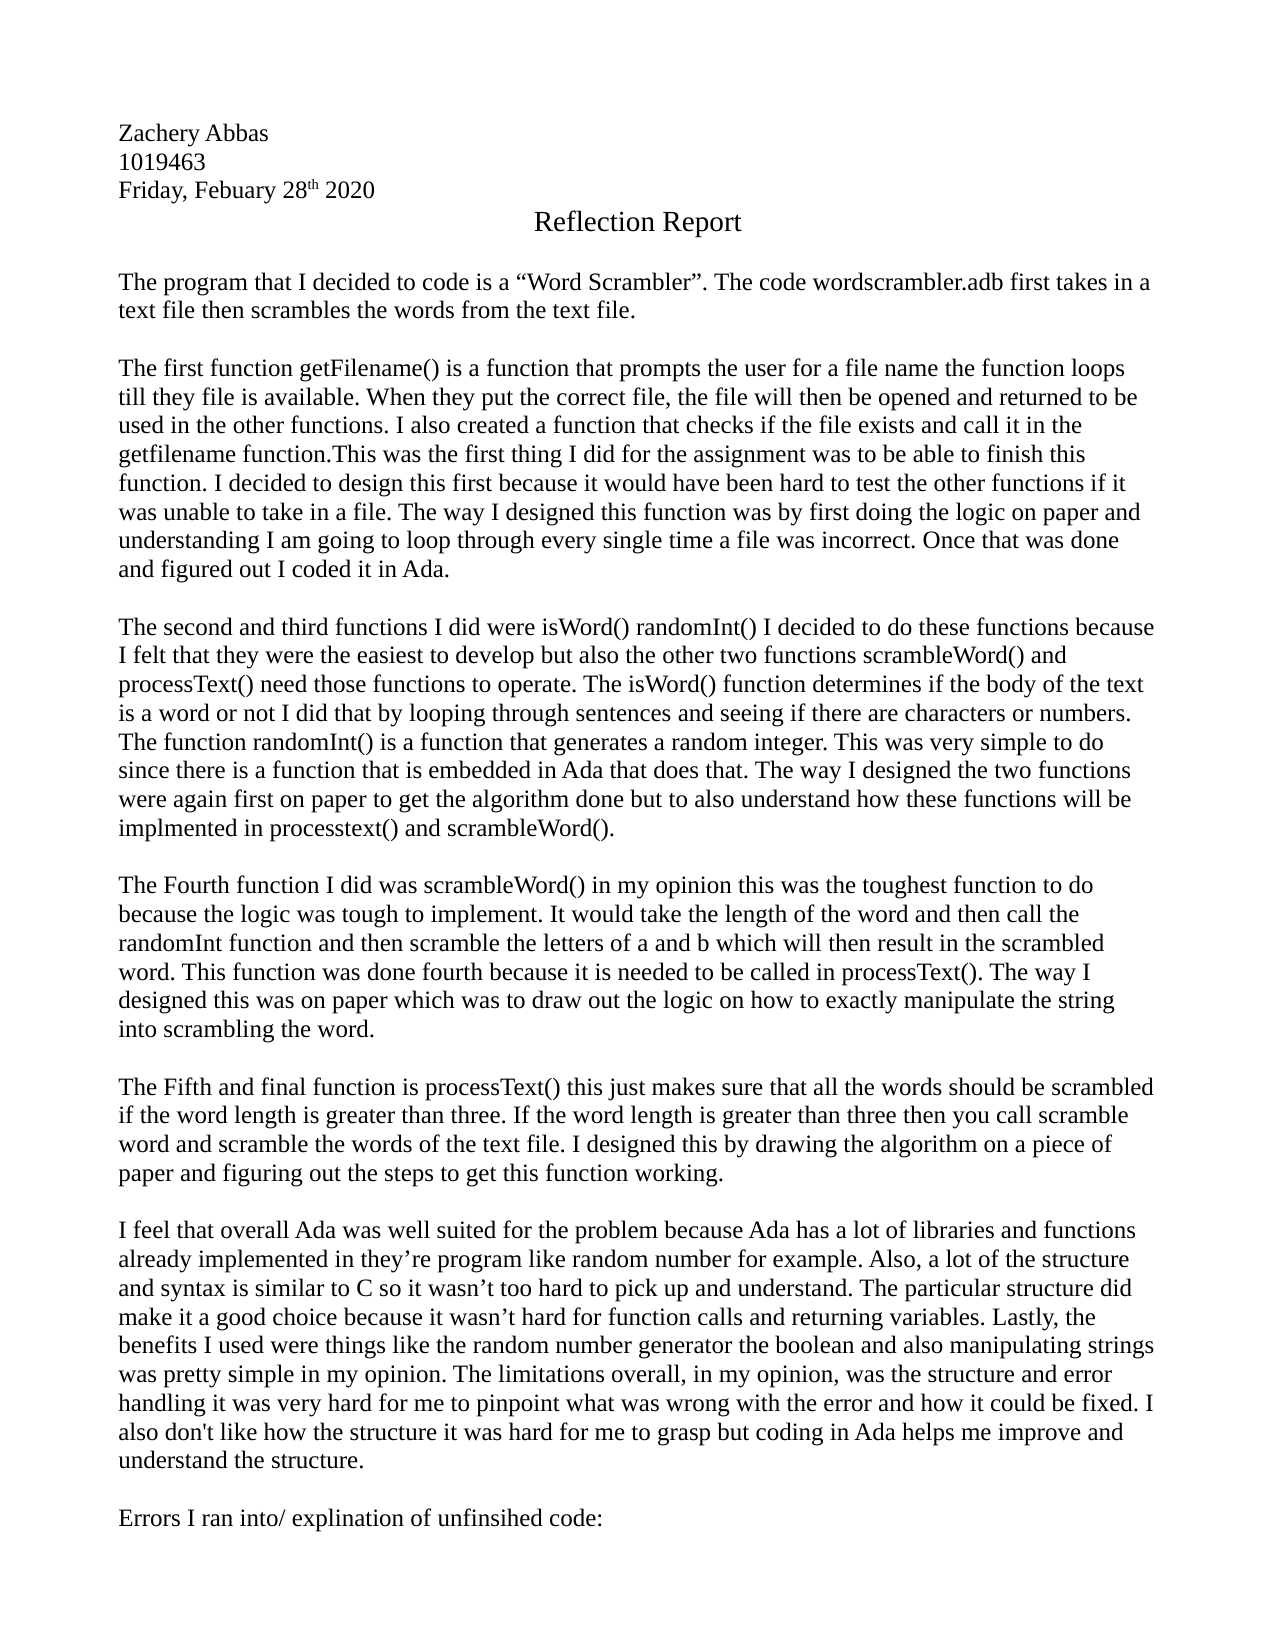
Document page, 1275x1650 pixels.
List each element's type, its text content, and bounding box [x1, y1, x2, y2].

text The second and third functions I did were isWord() randomInt() I decided to do these functions because I felt that they were the easiest to develop but also the other two functions scrambleWord() and processText() need those functions to operate. The isWord() function determines if the body of the text is a word or not I did that by looping through sentences and seeing if there are characters or numbers. The function randomInt() is a function that generates a random integer. This was very simple to do since there is a function that is embedded in Ada that does that. The way I designed the two functions were again first on paper to get the algorithm done but to also understand how these functions will be implmented in processtext() and scrambleWord(). [118, 612, 1157, 842]
text Errors I ran into/ explination of unfinsihed code: [118, 1503, 1157, 1532]
text The first function getFilename() is a function that prompts the user for a file name the function loops till they file is available. When they put the correct file, the file will then be opened and returned to be used in the other functions. I also created a function that checks if the file exists and call it in the getfilename function.This was the first thing I did for the assignment was to be able to finish this function. I decided to design this first because it would have been hard to test the other functions if it was unable to take in a file. The way I designed this function was by first doing the logic on paper and understanding I am going to loop through every single time a file was incorrect. Once that was done and figured out I coded it in Ada. [118, 353, 1157, 583]
text The program that I decided to code is a “Word Scrambler”. The code wordscrambler.adb first takes in a text file then scrambles the words from the text file. [118, 267, 1157, 324]
text Reflection Report [118, 204, 1157, 238]
text I feel that overall Ada was well suited for the problem because Ada has a lot of libraries and functions already implemented in they’re program like random number for example. Also, a lot of the structure and syntax is similar to C so it wasn’t too hard to pick up and understand. The particular structure did make it a good choice because it wasn’t hard for function calls and returning variables. Lastly, the benefits I used were things like the random number generator the boolean and also manipulating strings was pretty simple in my opinion. The limitations overall, in my opinion, was the structure and error handling it was very hard for me to pinpoint what was wrong with the error and how it could be fixed. I also don't like how the structure it was hard for me to grasp but coding in Ada helps me improve and understand the structure. [118, 1215, 1157, 1474]
text Zachery Abbas [118, 118, 1157, 147]
text The Fifth and final function is processText() this just makes sure that all the words should be scrambled if the word length is greater than three. If the word length is greater than three then you call scramble word and scramble the words of the text file. I designed this by drawing the algorithm on a piece of paper and figuring out the steps to get this function working. [118, 1072, 1157, 1187]
text 1019463 [118, 147, 1157, 176]
text Friday, Febuary 28th 2020 [118, 176, 1157, 204]
text The Fourth function I did was scrambleWord() in my opinion this was the toughest function to do because the logic was tough to implement. It would take the length of the word and then call the randomInt function and then scramble the letters of a and b which will then result in the scrambled word. This function was done fourth because it is needed to be called in processText(). The way I designed this was on paper which was to draw out the logic on how to exactly manipulate the string into scrambling the word. [118, 870, 1157, 1043]
